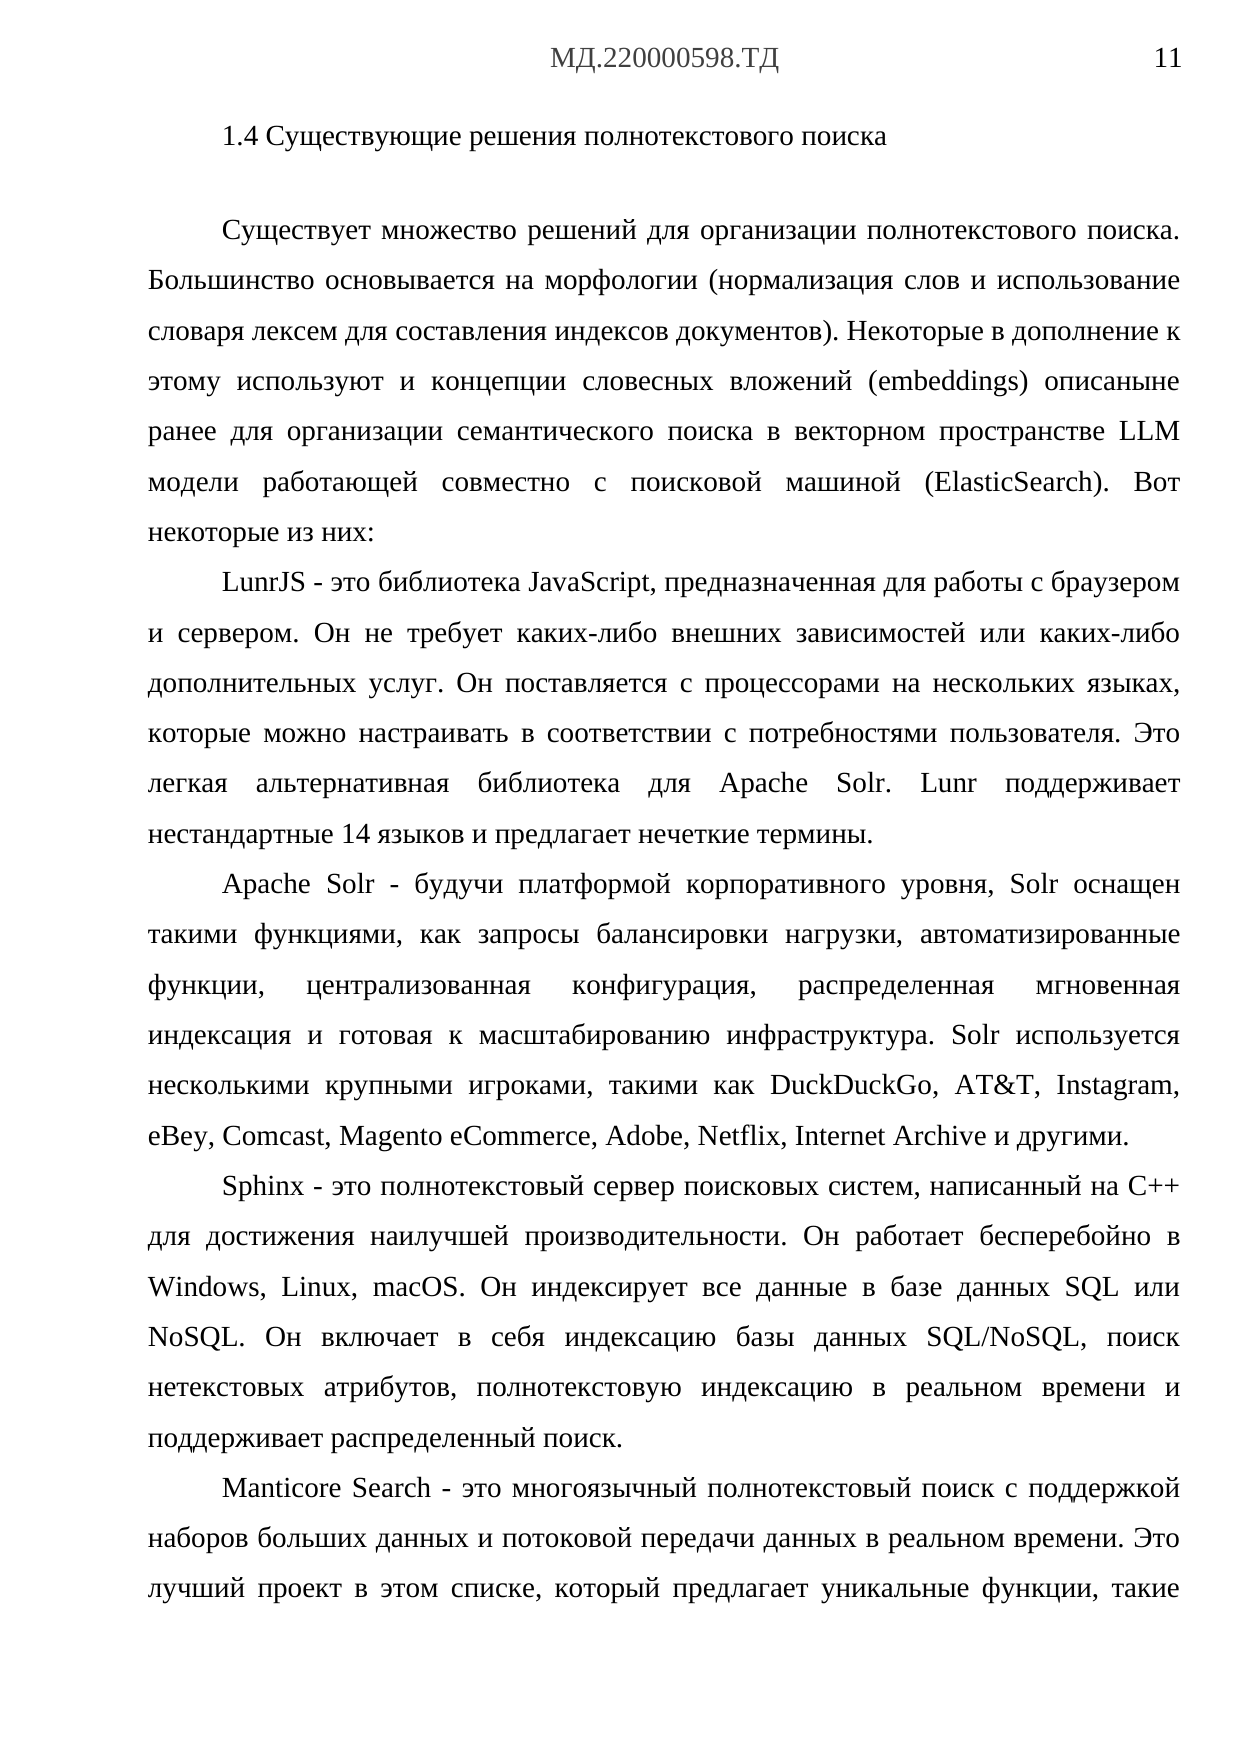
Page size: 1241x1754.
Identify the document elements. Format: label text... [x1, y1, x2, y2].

text LunrJS - это библиотека JavaScript, предназначенная для работы с браузером и сервером. Он не требует каких-либо внешних зависимостей или каких-либо дополнительных услуг. Он поставляется с процессорами на нескольких языках, которые можно настраивать в соответствии с потребностями пользователя. Это легкая альтернативная библиотека для Apache Solr. Lunr поддерживает нестандартные 14 языков и предлагает нечеткие термины. [148, 564, 1181, 849]
subtitle Существующие решения полнотекстового поиска [222, 118, 1181, 152]
text Sphinx - это полнотекстовый сервер поисковых систем, написанный на C++ для достижения наилучшей производительности. Он работает бесперебойно в Windows, Linux, macOS. Он индексирует все данные в базе данных SQL или NoSQL. Он включает в себя индексацию базы данных SQL/NoSQL, поиск нетекстовых атрибутов, полнотекстовую индексацию в реальном времени и поддерживает распределенный поиск. [148, 1168, 1181, 1453]
text Manticore Search - это многоязычный полнотекстовый поиск с поддержкой наборов больших данных и потоковой передачи данных в реальном времени. Это лучший проект в этом списке, который предлагает уникальные функции, такие [148, 1470, 1181, 1604]
text Apache Solr - будучи платформой корпоративного уровня, Solr оснащен такими функциями, как запросы балансировки нагрузки, автоматизированные функции, централизованная конфигурация, распределенная мгновенная индексация и готовая к масштабированию инфраструктура. Solr используется несколькими крупными игроками, такими как DuckDuckGo, AT&T, Instagram, eBey, Comcast, Magento eCommerce, Adobe, Netflix, Internet Archive и другими. [148, 866, 1181, 1151]
text Существует множество решений для организации полнотекстового поиска. Большинство основывается на морфологии (нормализация слов и использование словаря лексем для составления индексов документов). Некоторые в дополнение к этому используют и концепции словесных вложений (embeddings) описаныне ранее для организации семантического поиска в векторном пространстве LLM модели работающей совместно с поисковой машиной (ElasticSearch). Вот некоторые из них: [148, 212, 1181, 548]
